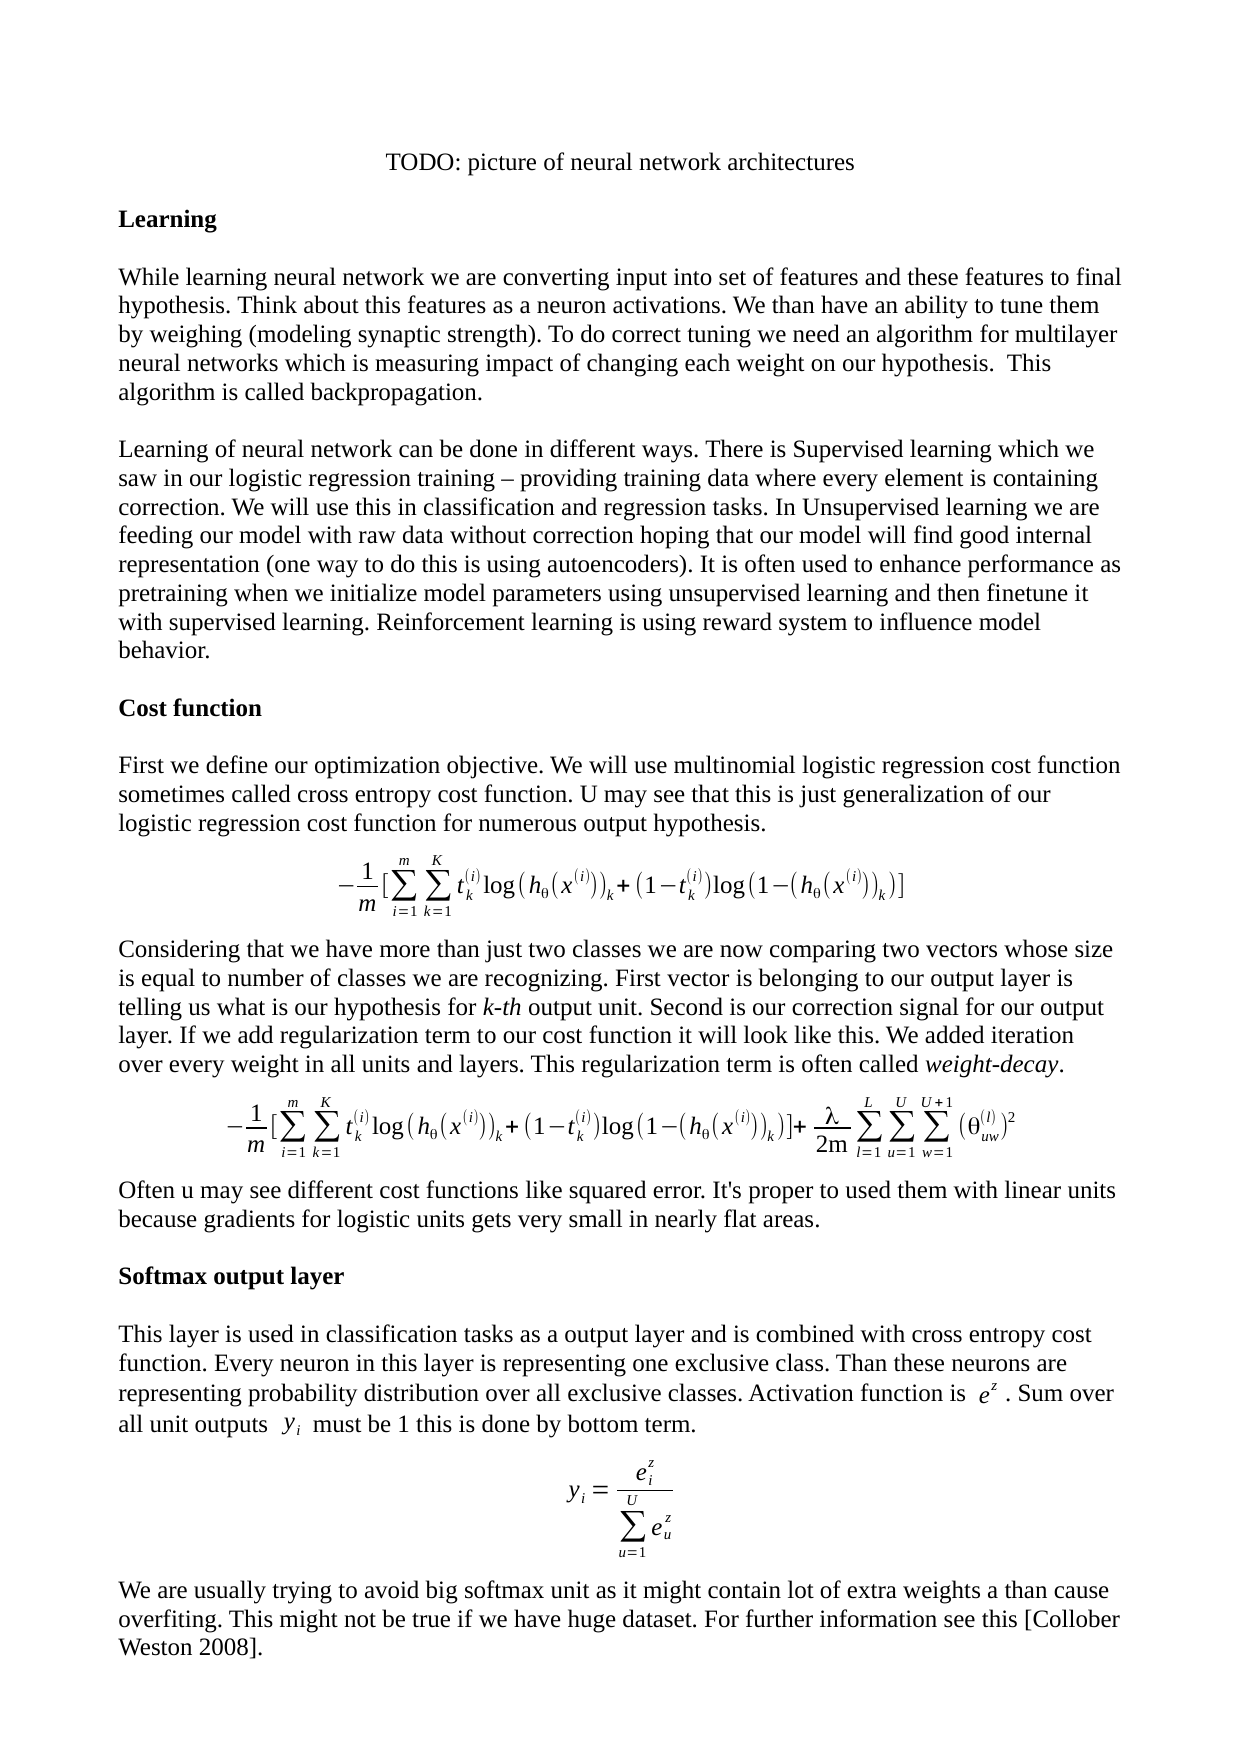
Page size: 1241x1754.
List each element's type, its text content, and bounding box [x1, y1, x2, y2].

text First we define our optimization objective. We will use multinomial logistic regression cost function sometimes called cross entropy cost function. U may see that this is just generalization of our logistic regression cost function for numerous output hypothesis. [118, 751, 1122, 837]
text Often u may see different cost functions like squared error. It's proper to used them with linear units because gradients for logistic units gets very small in nearly flat areas. [118, 1175, 1122, 1233]
text TODO: picture of neural network architectures [118, 147, 1122, 176]
text Learning [118, 204, 1122, 233]
text Learning of neural network can be done in different ways. There is Supervised learning which we saw in our logistic regression training – providing training data where every element is containing correction. We will use this in classification and regression tasks. In Unsupervised learning we are feeding our model with raw data without correction hoping that our model will find good internal representation (one way to do this is using autoencoders). It is often used to enhance performance as pretraining when we initialize model parameters using unsupervised learning and then finetune it with supervised learning. Reinforcement learning is using reward system to influence model behavior. [118, 434, 1122, 664]
text While learning neural network we are converting input into set of features and these features to final hypothesis. Think about this features as a neuron activations. We than have an ability to tune them by weighing (modeling synaptic strength). To do correct tuning we need an algorithm for multilayer neural networks which is measuring impact of changing each weight on our hypothesis. This algorithm is called backpropagation. [118, 262, 1122, 406]
text We are usually trying to avoid big softmax unit as it might contain lot of extra weights a than cause overfiting. This might not be true if we have huge dataset. For further information see this [Collober Weston 2008]. [118, 1575, 1122, 1661]
text Considering that we have more than just two classes we are now comparing two vectors whose size is equal to number of classes we are recognizing. First vector is belonging to our output layer is telling us what is our hypothesis for k-th output unit. Second is our correction signal for our output layer. If we add regularization term to our cost function it will look like this. We added iteration over every weight in all units and layers. This regularization term is often called weight-decay. [118, 934, 1122, 1078]
text Cost function [118, 693, 1122, 722]
text This layer is used in classification tasks as a output layer and is combined with cross entropy cost function. Every neuron in this layer is representing one exclusive class. Than these neurons are representing probability distribution over all exclusive classes. Activation function is . Sum over all unit outputs must be 1 this is done by bottom term. [118, 1319, 1122, 1439]
text Softmax output layer [118, 1261, 1122, 1290]
